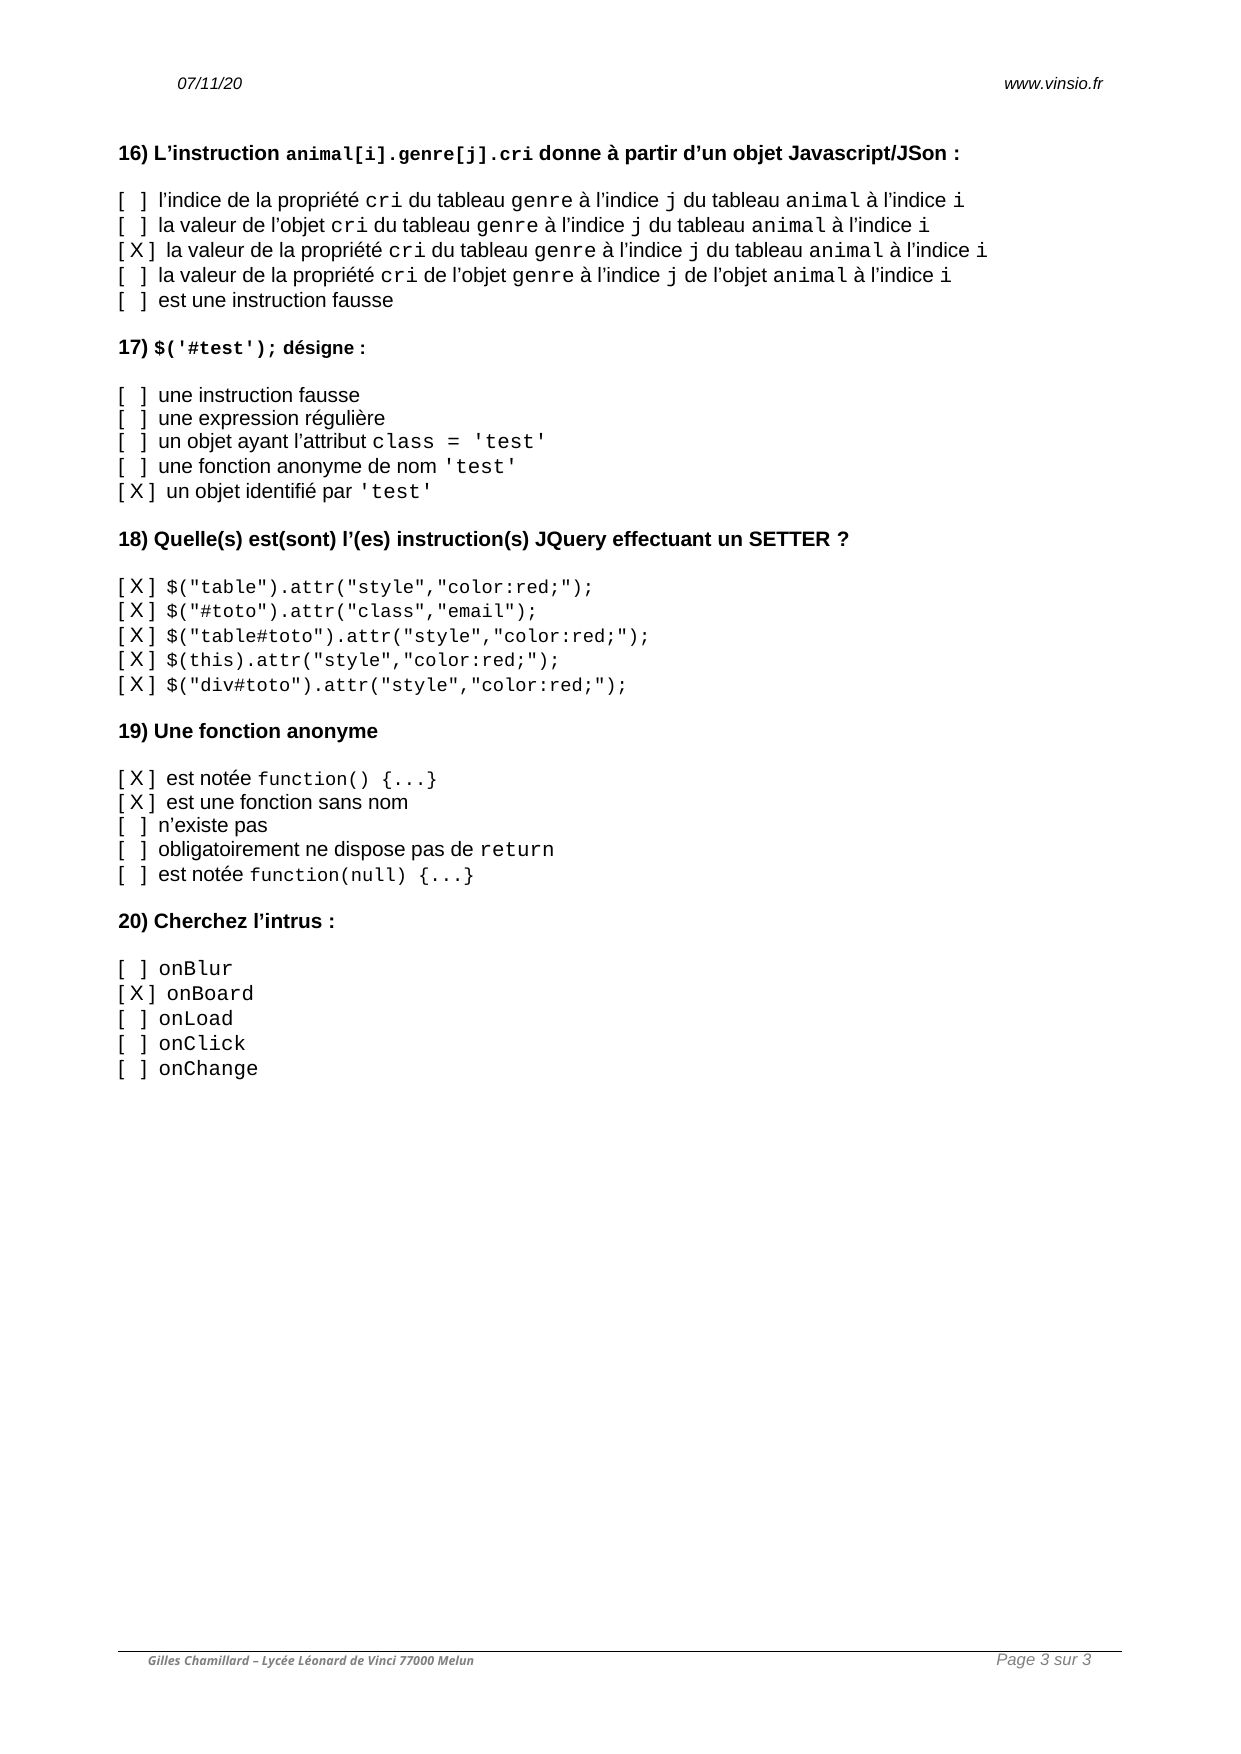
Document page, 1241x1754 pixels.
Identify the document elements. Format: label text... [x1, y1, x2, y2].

text [ X ] $("#toto").attr("class","email"); [118, 599, 1122, 623]
text [ X ] est notée function() {...} [118, 766, 1122, 791]
text [ X ] la valeur de la propriété cri du tableau genre à l’indice j du tableau animal à l’indice i [118, 239, 1122, 264]
text [ ] un objet ayant l’attribut class = 'test' [118, 430, 1122, 455]
text [ ] une instruction fausse [118, 383, 1122, 406]
text [ ] une expression régulière [118, 406, 1122, 430]
text 18) Quelle(s) est(sont) l’(es) instruction(s) JQuery effectuant un SETTER ? [118, 528, 1122, 551]
text [ X ] $("table#toto").attr("style","color:red;"); [118, 623, 1122, 648]
text [ ] l’indice de la propriété cri du tableau genre à l’indice j du tableau animal à l’indice i [118, 189, 1122, 214]
text [ X ] $(this).attr("style","color:red;"); [118, 648, 1122, 672]
text [ X ] est une fonction sans nom [118, 791, 1122, 814]
text [ ] obligatoirement ne dispose pas de return [118, 837, 1122, 862]
text [ ] onChange [118, 1057, 1122, 1082]
text [ X ] $("table").attr("style","color:red;"); [118, 574, 1122, 599]
text 17) $('#test'); désigne : [118, 336, 1122, 360]
text [ ] est une instruction fausse [118, 289, 1122, 312]
text 20) Cherchez l’intrus : [118, 910, 1122, 933]
text 19) Une fonction anonyme [118, 720, 1122, 743]
text [ ] onLoad [118, 1007, 1122, 1032]
text [ ] la valeur de la propriété cri de l’objet genre à l’indice j de l’objet animal à l’indice i [118, 264, 1122, 289]
text [ ] n’existe pas [118, 814, 1122, 837]
text [ ] onBlur [118, 957, 1122, 982]
text [ X ] $("div#toto").attr("style","color:red;"); [118, 672, 1122, 697]
text [ X ] un objet identifié par 'test' [118, 480, 1122, 505]
text [ ] est notée function(null) {...} [118, 862, 1122, 887]
text [ ] onClick [118, 1032, 1122, 1057]
text [ ] une fonction anonyme de nom 'test' [118, 455, 1122, 480]
text [ X ] onBoard [118, 982, 1122, 1007]
text 16) L’instruction animal[i].genre[j].cri donne à partir d’un objet Javascript/JSon : [118, 141, 1122, 166]
text [ ] la valeur de l’objet cri du tableau genre à l’indice j du tableau animal à l’indice i [118, 214, 1122, 239]
